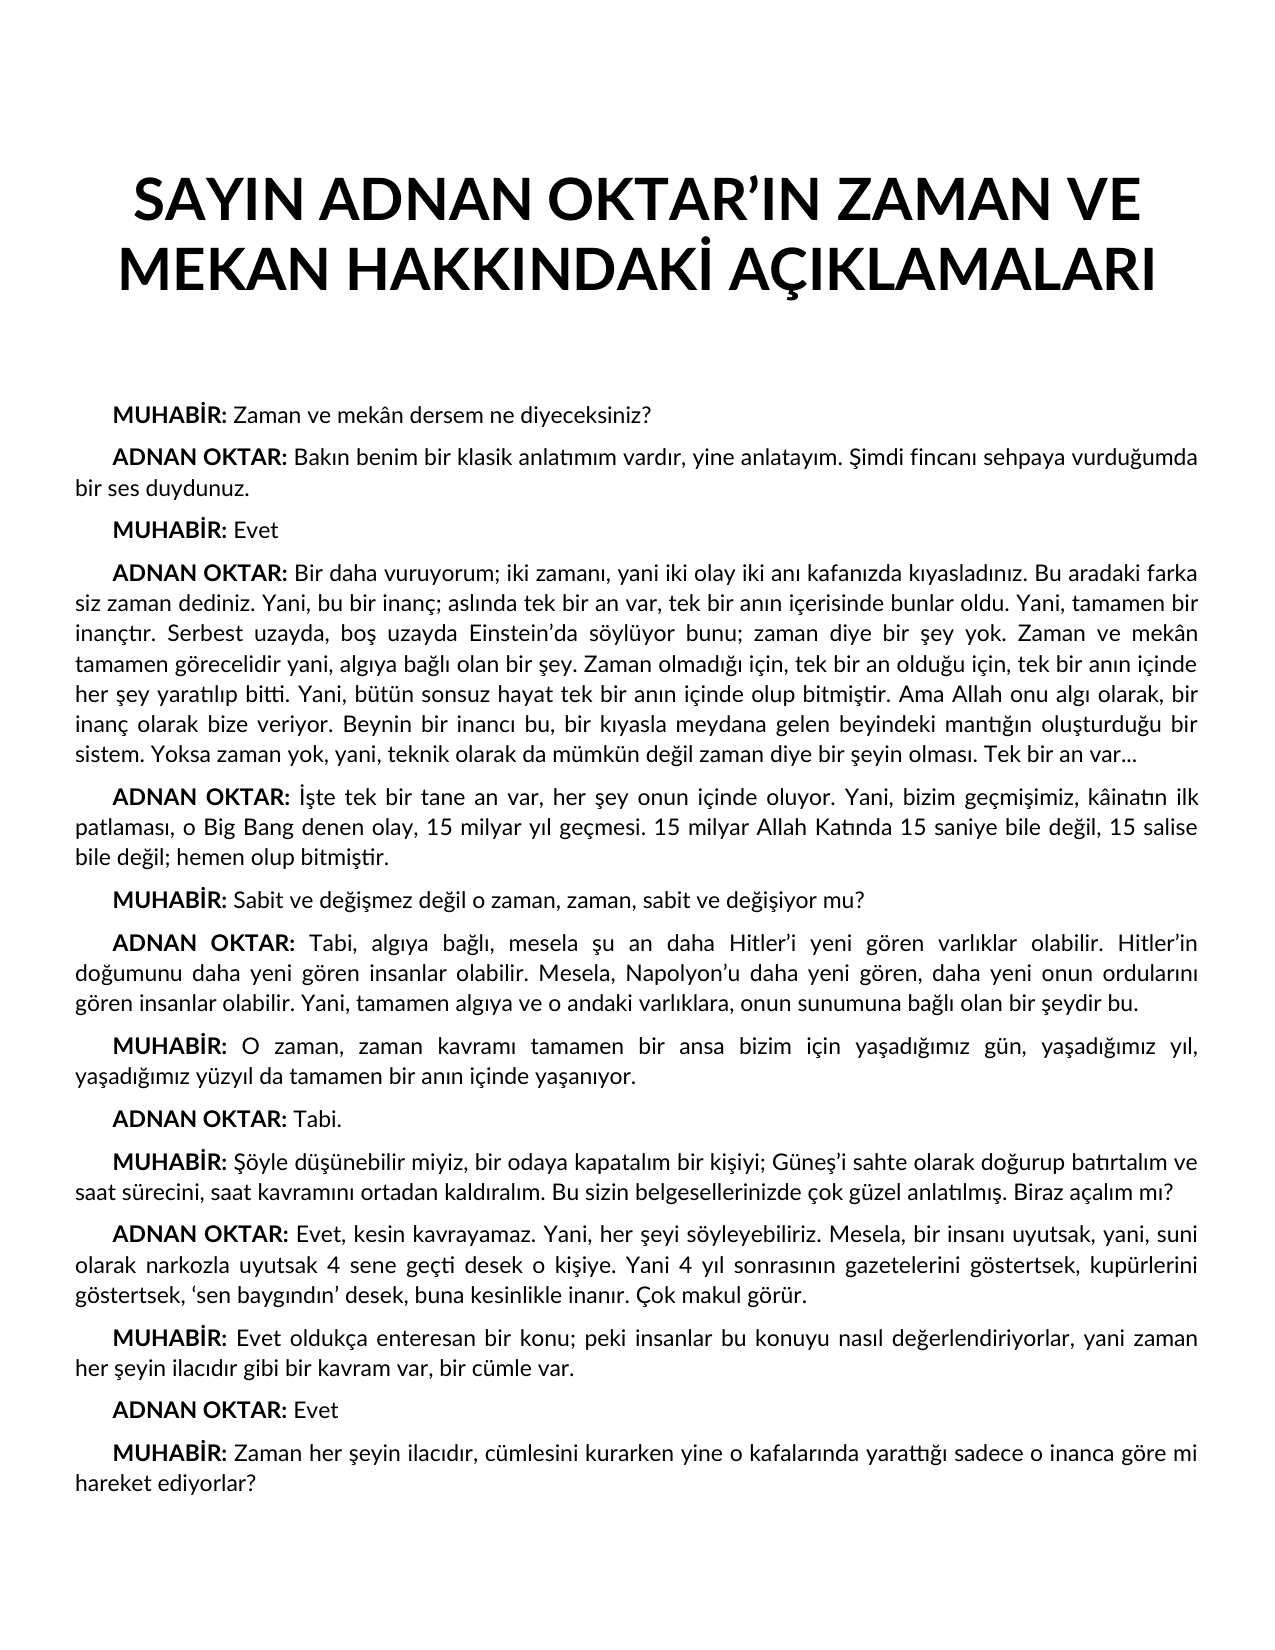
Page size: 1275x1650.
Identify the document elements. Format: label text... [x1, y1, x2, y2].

subtitle SAYIN ADNAN OKTAR’IN ZAMAN VE MEKAN HAKKINDAKİ AÇIKLAMALARI [75, 162, 1200, 302]
text ADNAN OKTAR: İşte tek bir tane an var, her şey onun içinde oluyor. Yani, bizim geçmişimiz, kâinatın ilk patlaması, o Big Bang denen olay, 15 milyar yıl geçmesi. 15 milyar Allah Katında 15 saniye bile değil, 15 salise bile değil; hemen olup bitmiştir. [75, 783, 1200, 871]
text MUHABİR: Zaman ve mekân dersem ne diyeceksiniz? [75, 400, 1200, 428]
text ADNAN OKTAR: Bir daha vuruyorum; iki zamanı, yani iki olay iki anı kafanızda kıyasladınız. Bu aradaki farka siz zaman dediniz. Yani, bu bir inanç; aslında tek bir an var, tek bir anın içerisinde bunlar oldu. Yani, tamamen bir inançtır. Serbest uzayda, boş uzayda Einstein’da söylüyor bunu; zaman diye bir şey yok. Zaman ve mekân tamamen görecelidir yani, algıya bağlı olan bir şey. Zaman olmadığı için, tek bir an olduğu için, tek bir anın içinde her şey yaratılıp bitti. Yani, bütün sonsuz hayat tek bir anın içinde olup bitmiştir. Ama Allah onu algı olarak, bir inanç olarak bize veriyor. Beynin bir inancı bu, bir kıyasla meydana gelen beyindeki mantığın oluşturduğu bir sistem. Yoksa zaman yok, yani, teknik olarak da mümkün değil zaman diye bir şeyin olması. Tek bir an var... [75, 559, 1200, 767]
text MUHABİR: Evet [75, 516, 1200, 543]
text ADNAN OKTAR: Evet [75, 1396, 1200, 1424]
text ADNAN OKTAR: Tabi, algıya bağlı, mesela şu an daha Hitler’i yeni gören varlıklar olabilir. Hitler’in doğumunu daha yeni gören insanlar olabilir. Mesela, Napolyon’u daha yeni gören, daha yeni onun ordularını gören insanlar olabilir. Yani, tamamen algıya ve o andaki varlıklara, onun sunumuna bağlı olan bir şeydir bu. [75, 928, 1200, 1016]
text ADNAN OKTAR: Bakın benim bir klasik anlatımım vardır, yine anlatayım. Şimdi fincanı sehpaya vurduğumda bir ses duydunuz. [75, 443, 1200, 501]
text MUHABİR: O zaman, zaman kavramı tamamen bir ansa bizim için yaşadığımız gün, yaşadığımız yıl, yaşadığımız yüzyıl da tamamen bir anın içinde yaşanıyor. [75, 1032, 1200, 1089]
text ADNAN OKTAR: Tabi. [75, 1104, 1200, 1132]
text MUHABİR: Zaman her şeyin ilacıdır, cümlesini kurarken yine o kafalarında yarattığı sadece o inanca göre mi hareket ediyorlar? [75, 1439, 1200, 1497]
text MUHABİR: Evet oldukça enteresan bir konu; peki insanlar bu konuyu nasıl değerlendiriyorlar, yani zaman her şeyin ilacıdır gibi bir kavram var, bir cümle var. [75, 1323, 1200, 1381]
text ADNAN OKTAR: Evet, kesin kavrayamaz. Yani, her şeyi söyleyebiliriz. Mesela, bir insanı uyutsak, yani, suni olarak narkozla uyutsak 4 sene geçti desek o kişiye. Yani 4 yıl sonrasının gazetelerini göstertsek, kupürlerini göstertsek, ‘sen baygındın’ desek, buna kesinlikle inanır. Çok makul görür. [75, 1220, 1200, 1308]
text MUHABİR: Sabit ve değişmez değil o zaman, zaman, sabit ve değişiyor mu? [75, 886, 1200, 913]
text MUHABİR: Şöyle düşünebilir miyiz, bir odaya kapatalım bir kişiyi; Güneş’i sahte olarak doğurup batırtalım ve saat sürecini, saat kavramını ortadan kaldıralım. Bu sizin belgesellerinizde çok güzel anlatılmış. Biraz açalım mı? [75, 1147, 1200, 1205]
